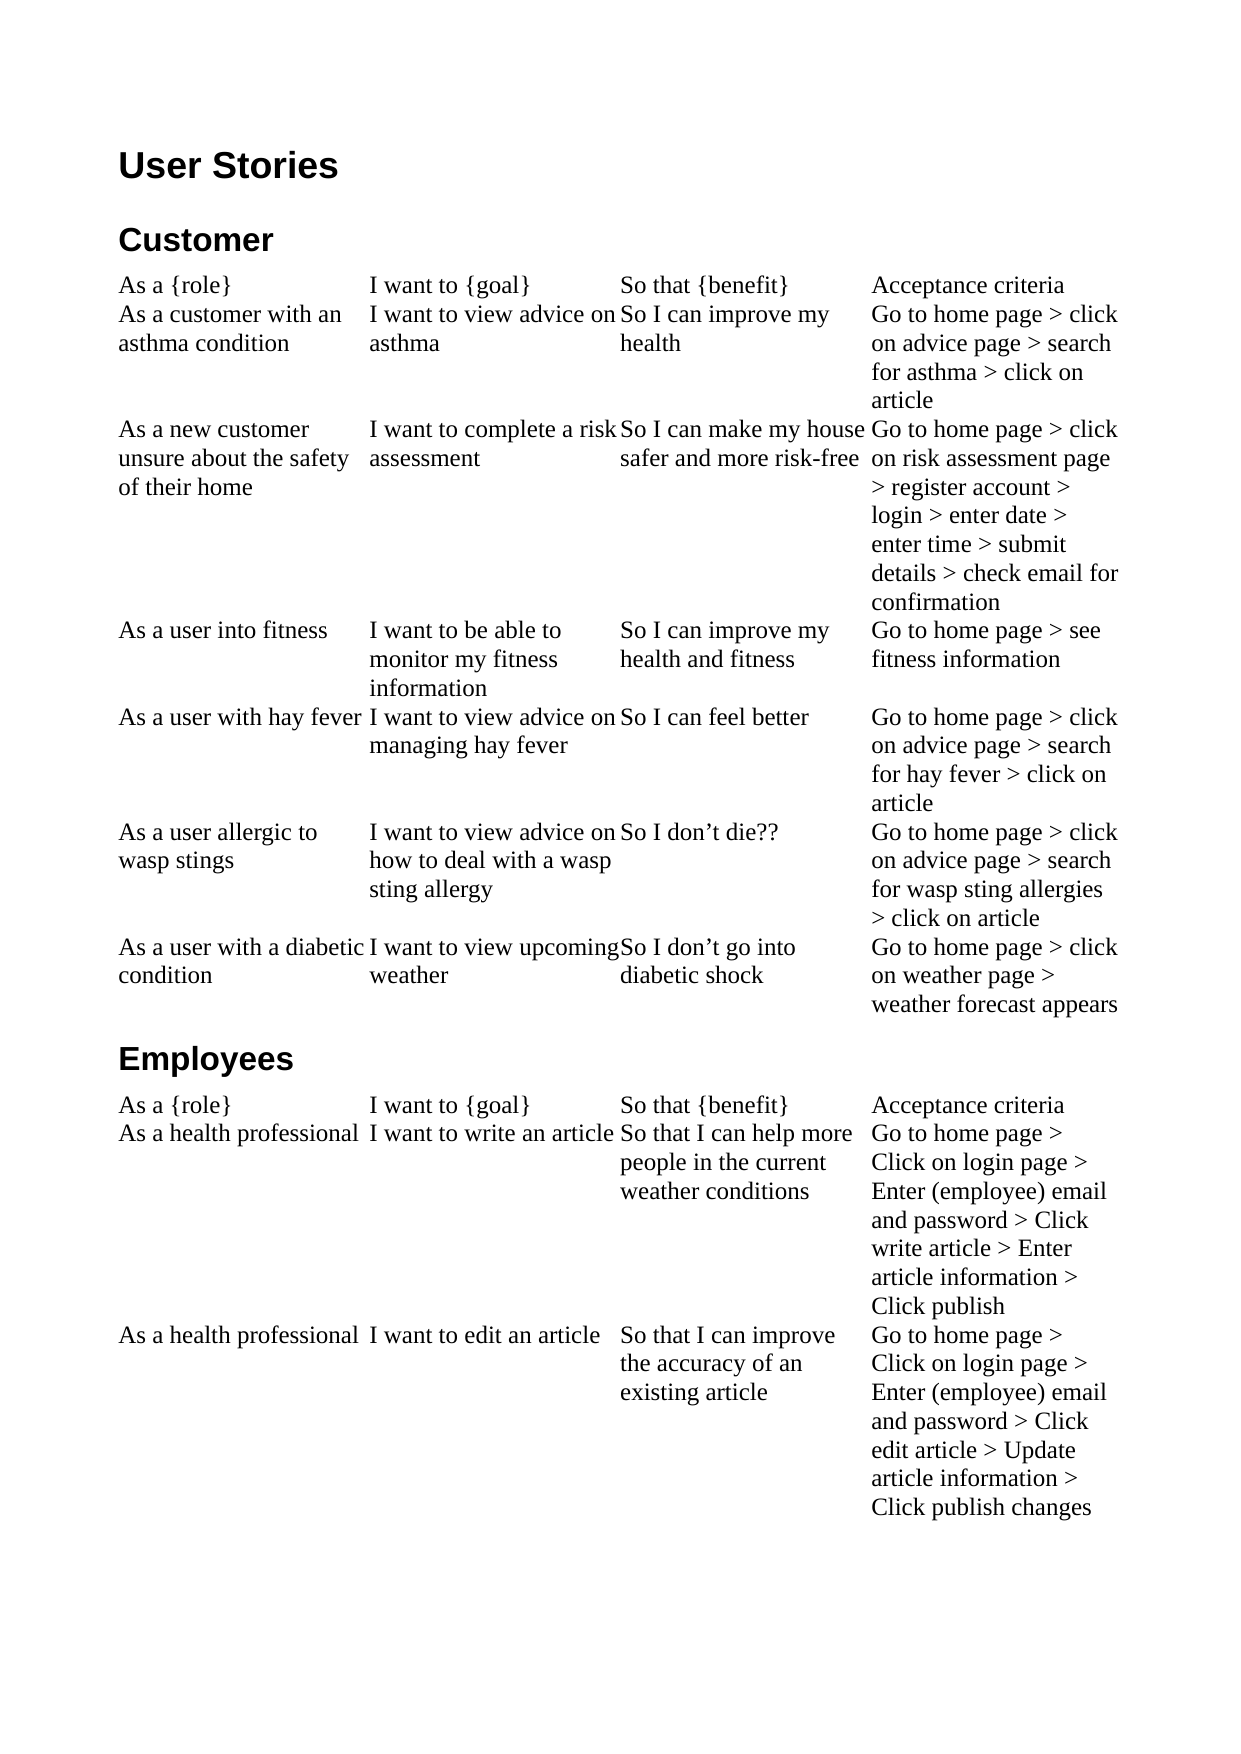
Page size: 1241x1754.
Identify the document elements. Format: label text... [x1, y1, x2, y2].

table_cell Go to home page > click on advice page > search for wasp sting allergies > click on article [871, 817, 1122, 932]
table_cell So I don’t go into diabetic shock [620, 932, 871, 1018]
table_cell As a new customer unsure about the safety of their home [118, 414, 369, 616]
subtitle Customer [118, 219, 1122, 258]
table_cell So that I can improve the accuracy of an existing article [620, 1320, 871, 1521]
table_cell I want to complete a risk assessment [369, 414, 620, 616]
table_header Acceptance criteria [871, 1090, 1122, 1118]
table_cell Go to home page > click on advice page > search for asthma > click on article [871, 299, 1122, 414]
table_header I want to {goal} [369, 271, 620, 299]
subtitle User Stories [118, 143, 1122, 186]
table_cell Go to home page > Click on login page > Enter (employee) email and password > Click write article > Enter article information > Click publish [871, 1119, 1122, 1320]
table_cell As a user into fitness [118, 616, 369, 702]
table_header As a {role} [118, 271, 369, 299]
subtitle Employees [118, 1039, 1122, 1077]
table_header So that {benefit} [620, 1090, 871, 1118]
table_cell Go to home page > see fitness information [871, 616, 1122, 702]
table_header As a {role} [118, 1090, 369, 1118]
table_cell So I can improve my health and fitness [620, 616, 871, 702]
table_cell I want to view advice on managing hay fever [369, 702, 620, 817]
table_cell I want to write an article [369, 1119, 620, 1320]
table_cell So I can improve my health [620, 299, 871, 414]
table_cell I want to be able to monitor my fitness information [369, 616, 620, 702]
table_header So that {benefit} [620, 271, 871, 299]
table_cell So I don’t die?? [620, 817, 871, 932]
table_cell So that I can help more people in the current weather conditions [620, 1119, 871, 1320]
table_header Acceptance criteria [871, 271, 1122, 299]
table_cell As a user with a diabetic condition [118, 932, 369, 1018]
table_header I want to {goal} [369, 1090, 620, 1118]
table_cell As a customer with an asthma condition [118, 299, 369, 414]
table_cell As a user allergic to wasp stings [118, 817, 369, 932]
table_cell So I can make my house safer and more risk-free [620, 414, 871, 616]
table_cell Go to home page > Click on login page > Enter (employee) email and password > Click edit article > Update article information > Click publish changes [871, 1320, 1122, 1521]
table_cell So I can feel better [620, 702, 871, 817]
table_cell Go to home page > click on risk assessment page > register account > login > enter date > enter time > submit details > check email for confirmation [871, 414, 1122, 616]
table_cell I want to edit an article [369, 1320, 620, 1521]
table_cell Go to home page > click on weather page > weather forecast appears [871, 932, 1122, 1018]
table_cell As a user with hay fever [118, 702, 369, 817]
table_cell I want to view advice on asthma [369, 299, 620, 414]
table_cell Go to home page > click on advice page > search for hay fever > click on article [871, 702, 1122, 817]
table_cell As a health professional [118, 1320, 369, 1521]
table_cell As a health professional [118, 1119, 369, 1320]
table_cell I want to view advice on how to deal with a wasp sting allergy [369, 817, 620, 932]
table_cell I want to view upcoming weather [369, 932, 620, 1018]
